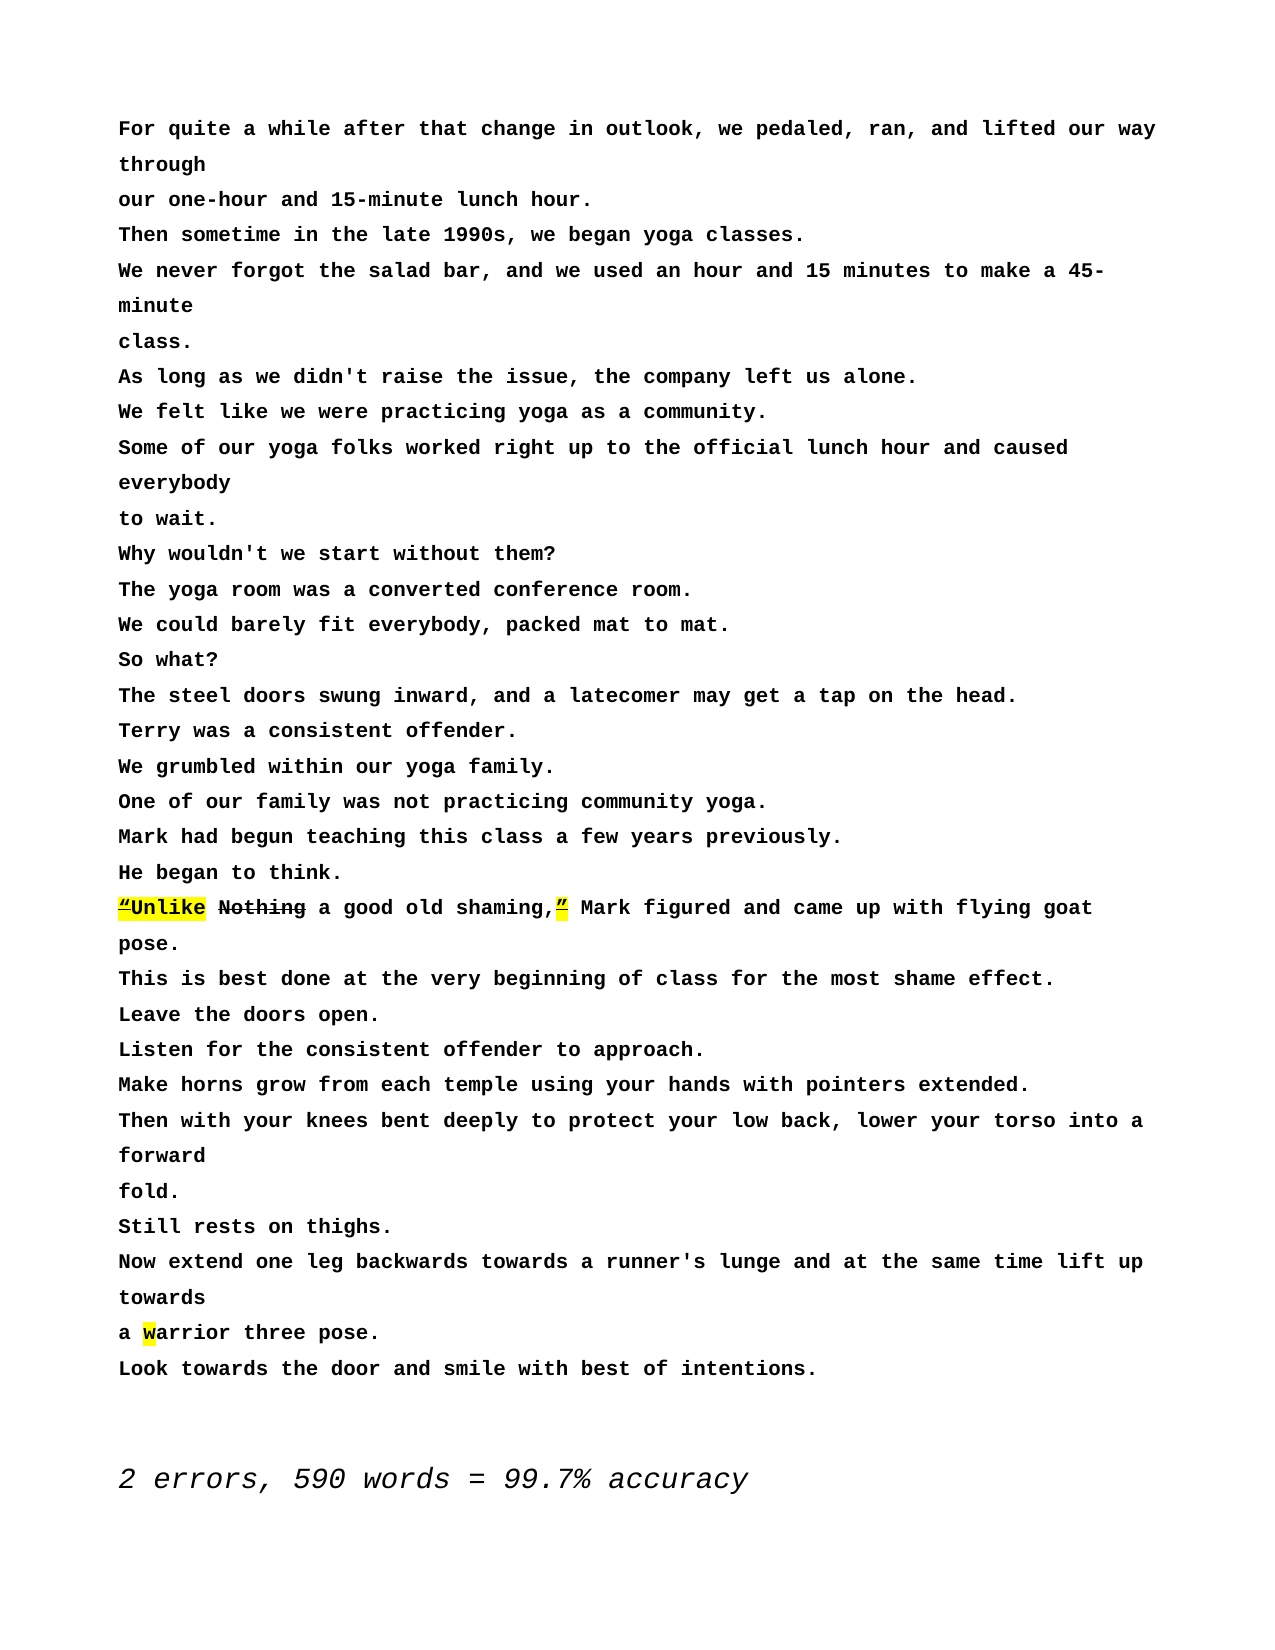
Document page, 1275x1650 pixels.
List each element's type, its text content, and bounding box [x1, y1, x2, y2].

text Some of our yoga folks worked right up to the official lunch hour and caused everybody [118, 437, 1157, 496]
text We never forgot the salad bar, and we used an hour and 15 minutes to make a 45-minute [118, 260, 1157, 319]
text He began to think. [118, 862, 1157, 886]
text So what? [118, 649, 1157, 673]
text Terry was a consistent offender. [118, 720, 1157, 744]
text “Unlike Nothing a good old shaming,” Mark figured and came up with flying goat pose. [118, 897, 1157, 956]
text This is best done at the very beginning of class for the most shame effect. [118, 968, 1157, 992]
text 2 errors, 590 words = 99.7% accuracy [118, 1464, 1157, 1497]
text a warrior three pose. [118, 1322, 1157, 1346]
text For quite a while after that change in outlook, we pedaled, ran, and lifted our way through [118, 118, 1157, 177]
text One of our family was not practicing community yoga. [118, 791, 1157, 815]
text Look towards the door and smile with best of intentions. [118, 1358, 1157, 1381]
text We felt like we were practicing yoga as a community. [118, 401, 1157, 425]
text Why wouldn't we start without them? [118, 543, 1157, 567]
text The yoga room was a converted conference room. [118, 578, 1157, 602]
text Leave the doors open. [118, 1003, 1157, 1027]
text Still rests on thighs. [118, 1216, 1157, 1240]
text fold. [118, 1181, 1157, 1204]
text We grumbled within our yoga family. [118, 756, 1157, 779]
text to wait. [118, 508, 1157, 531]
text Mark had begun teaching this class a few years previously. [118, 826, 1157, 850]
text As long as we didn't raise the issue, the company left us alone. [118, 366, 1157, 390]
text The steel doors swung inward, and a latecomer may get a tap on the head. [118, 685, 1157, 708]
text We could barely fit everybody, packed mat to mat. [118, 614, 1157, 638]
text Listen for the consistent offender to approach. [118, 1039, 1157, 1063]
text Then with your knees bent deeply to protect your low back, lower your torso into a forward [118, 1110, 1157, 1169]
text Make horns grow from each temple using your hands with pointers extended. [118, 1074, 1157, 1098]
text Now extend one leg backwards towards a runner's lunge and at the same time lift up towards [118, 1251, 1157, 1311]
text class. [118, 331, 1157, 354]
text Then sometime in the late 1990s, we began yoga classes. [118, 224, 1157, 248]
text our one-hour and 15-minute lunch hour. [118, 189, 1157, 213]
